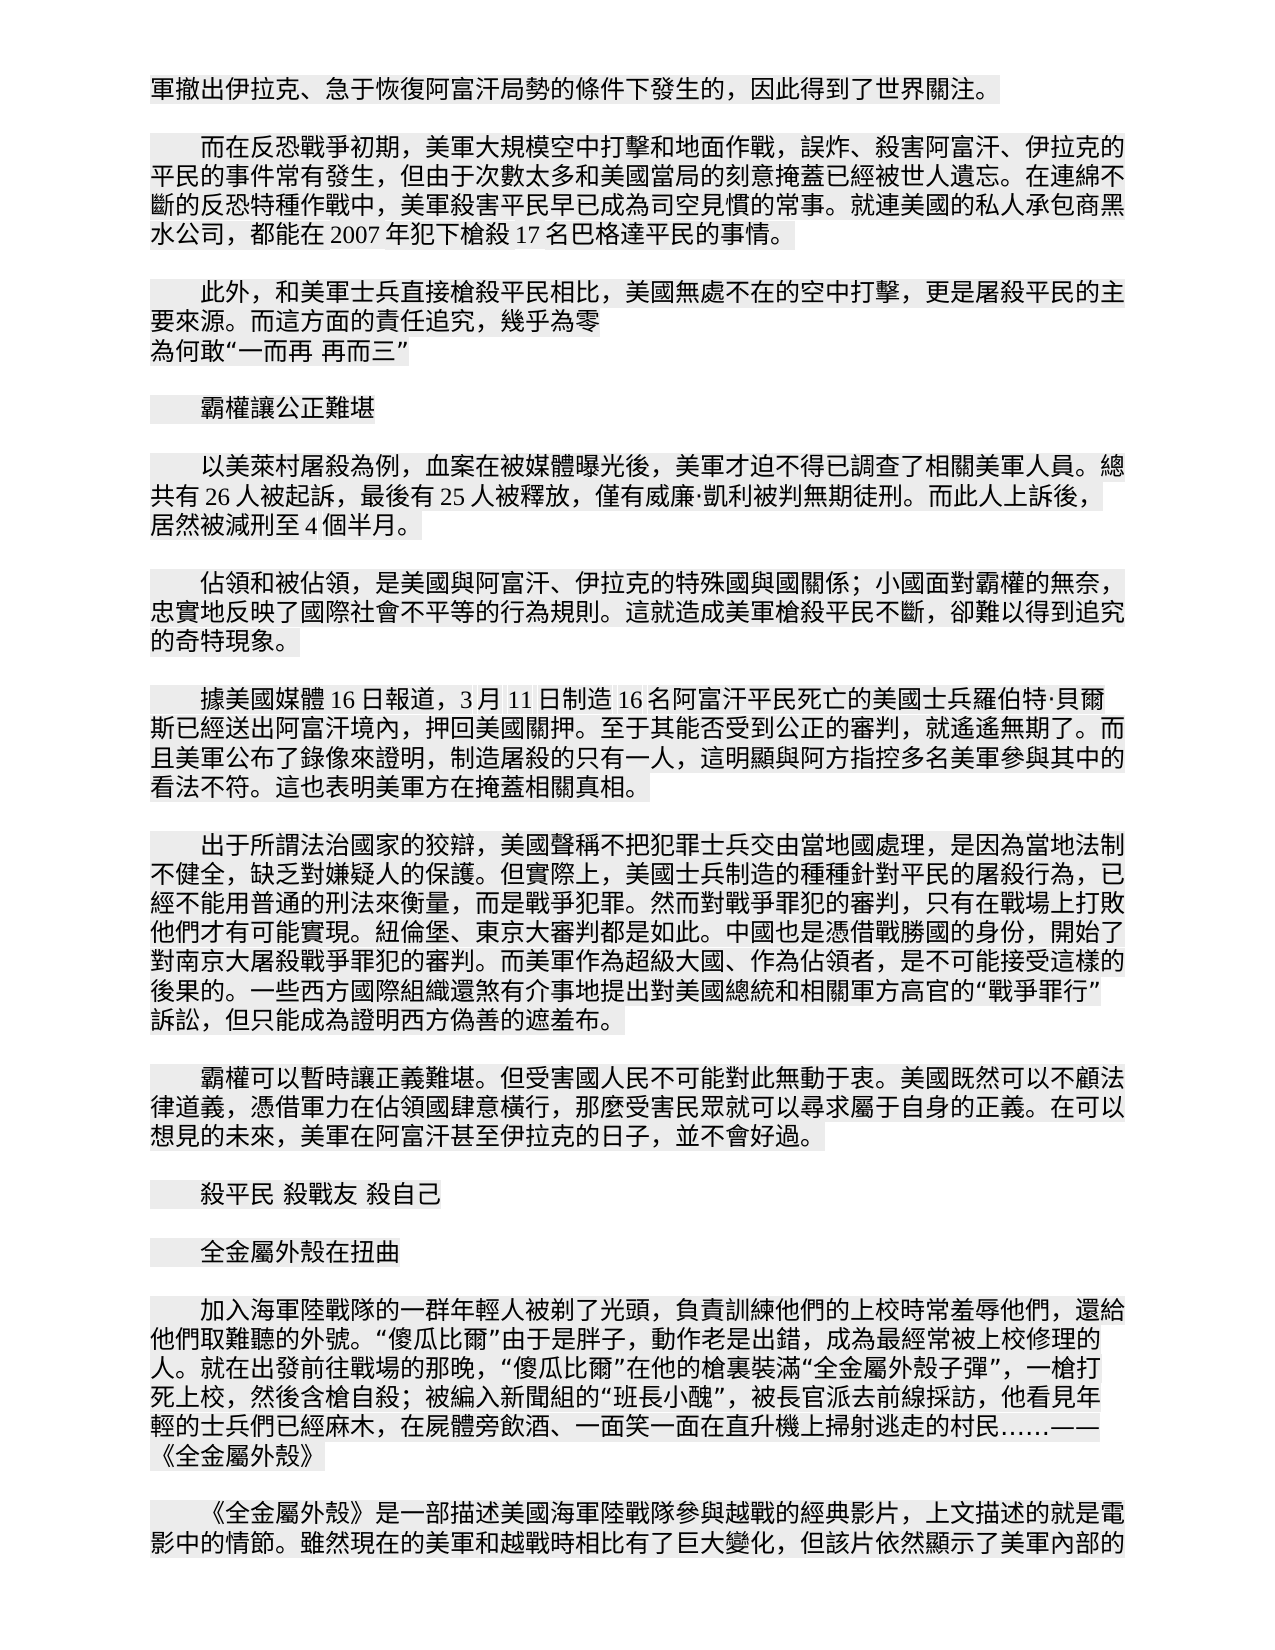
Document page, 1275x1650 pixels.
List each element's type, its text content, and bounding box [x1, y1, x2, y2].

text 屢屢屠殺無辜平民 美國大兵如此瘋狂為哪般？ 2012年03月19日 16:44:28 來源： 北京晚報 新華微博 近日，美軍士兵羅伯特‧貝爾斯走出位于坎大哈省的軍事基地，闖入附近村莊，槍殺了16名正在睡夢中的阿富汗平民，這一惡性事件引起了世界各國媒體的廣泛關注。美軍被譽為世界上最強大的軍隊，但荷槍實彈的美軍士兵卻常常發生槍擊作戰地區平民的惡性事件。是霸權主義作祟，還是戰場和軍隊扭曲了人性？美國總統奧巴馬顯然已無暇思考這個問題，因為美軍槍殺16名阿富汗平民事件已經成為了阿富汗反美運動的新導火索。那麼，今天就讓我們先來分析一下個中原因。 動輒拿平民開刀 “美式屠殺”由來已久 沒有任何警告，屠殺就開始了。在越南美萊村的一座寺廟裏，大約20名婦女和兒童全部被從身後射來的步槍子彈打死。一名美軍士兵端著M-16步槍朝兩個正在走路的小男孩開槍，大一點的男孩倒在另一個男孩身上想保護他，士兵就朝他們不斷開槍，直到兩個男孩都死去。另外一群婦女兒童被命令沿著一條水渠排好，隨後美軍士兵把他們全部射倒。其中一個渾身是血的小男孩從水渠裏爬出來。美軍士兵追上他，把他扔進溝裏，又向他開槍…… ——美萊村大屠殺 即便從西方媒體本身的報道來看，駐外美軍槍殺阿富汗平民的事件也不是一次兩次了。甚至可以說，美軍一線士兵動輒拿平民開刀的“泄憤”方式，已經成為一種惡劣的傳統。 上面描述的就是發生在1968年3月的越戰美萊村大屠殺，是美軍槍殺平民的一個典型代表。當時一個連的美軍，在兩個連的掩護下，進入越南的美萊村，清剿所謂的“越南民族解放陣線第48營”，沒發現任何敵人。然而，由威廉‧凱利少尉率領的士兵，開始朝著他們認為有敵人的地方肆意地開槍。這場大屠殺曝光後，震驚了整個世界。美國官方的說法是槍殺了128人，而實際的數字有500人。 不過，美萊村的大屠殺，只不過喚醒了世人：所謂美國這個民主國家的軍隊，照樣能幹出禽獸不如的事情。但從美軍本身來講，並沒有多大的改觀。只要美軍還在發動對外戰爭，只要美軍依然有海外基地，這種獸行就依然上演。反恐戰爭就開創了美軍屠殺平民的新階段。 和克林頓政府時期的非接觸作戰相比，布什政府的反恐戰爭加入了大規模地面作戰的內容，這也為美軍屠殺平民創立了條件。實際上，這次美軍士兵槍殺阿富汗平民，是在美軍撤出伊拉克、急于恢復阿富汗局勢的條件下發生的，因此得到了世界關注。 而在反恐戰爭初期，美軍大規模空中打擊和地面作戰，誤炸、殺害阿富汗、伊拉克的平民的事件常有發生，但由于次數太多和美國當局的刻意掩蓋已經被世人遺忘。在連綿不斷的反恐特種作戰中，美軍殺害平民早已成為司空見慣的常事。就連美國的私人承包商黑水公司，都能在2007年犯下槍殺17名巴格達平民的事情。 此外，和美軍士兵直接槍殺平民相比，美國無處不在的空中打擊，更是屠殺平民的主要來源。而這方面的責任追究，幾乎為零 為何敢“一而再 再而三” 霸權讓公正難堪 以美萊村屠殺為例，血案在被媒體曝光後，美軍才迫不得已調查了相關美軍人員。總共有26人被起訴，最後有25人被釋放，僅有威廉‧凱利被判無期徒刑。而此人上訴後，居然被減刑至4個半月。 佔領和被佔領，是美國與阿富汗、伊拉克的特殊國與國關係；小國面對霸權的無奈，忠實地反映了國際社會不平等的行為規則。這就造成美軍槍殺平民不斷，卻難以得到追究的奇特現象。 據美國媒體16日報道，3月11日制造16名阿富汗平民死亡的美國士兵羅伯特‧貝爾斯已經送出阿富汗境內，押回美國關押。至于其能否受到公正的審判，就遙遙無期了。而且美軍公布了錄像來證明，制造屠殺的只有一人，這明顯與阿方指控多名美軍參與其中的看法不符。這也表明美軍方在掩蓋相關真相。 出于所謂法治國家的狡辯，美國聲稱不把犯罪士兵交由當地國處理，是因為當地法制不健全，缺乏對嫌疑人的保護。但實際上，美國士兵制造的種種針對平民的屠殺行為，已經不能用普通的刑法來衡量，而是戰爭犯罪。然而對戰爭罪犯的審判，只有在戰場上打敗他們才有可能實現。紐倫堡、東京大審判都是如此。中國也是憑借戰勝國的身份，開始了對南京大屠殺戰爭罪犯的審判。而美軍作為超級大國、作為佔領者，是不可能接受這樣的後果的。一些西方國際組織還煞有介事地提出對美國總統和相關軍方高官的“戰爭罪行”訴訟，但只能成為證明西方偽善的遮羞布。 霸權可以暫時讓正義難堪。但受害國人民不可能對此無動于衷。美國既然可以不顧法律道義，憑借軍力在佔領國肆意橫行，那麼受害民眾就可以尋求屬于自身的正義。在可以想見的未來，美軍在阿富汗甚至伊拉克的日子，並不會好過。 殺平民 殺戰友 殺自己 全金屬外殼在扭曲 加入海軍陸戰隊的一群年輕人被剃了光頭，負責訓練他們的上校時常羞辱他們，還給他們取難聽的外號。“傻瓜比爾”由于是胖子，動作老是出錯，成為最經常被上校修理的人。就在出發前往戰場的那晚，“傻瓜比爾”在他的槍裏裝滿“全金屬外殼子彈”，一槍打死上校，然後含槍自殺；被編入新聞組的“班長小醜”，被長官派去前線採訪，他看見年輕的士兵們已經麻木，在屍體旁飲酒、一面笑一面在直升機上掃射逃走的村民……——《全金屬外殼》 《全金屬外殼》是一部描述美國海軍陸戰隊參與越戰的經典影片，上文描述的就是電影中的情節。雖然現在的美軍和越戰時相比有了巨大變化，但該片依然顯示了美軍內部的“痼疾”。 軍隊是特殊的武裝集團，有著自己的行為準則。而軍隊越是在不友好的地區、越是在佔領國，其神經就繃得越緊，就越容易發生針對平民的暴力事件。這在其他國家軍隊也有表現，例如韓國軍隊曾在參加越戰時，制造了死亡近2000人的延年-福平大屠殺；以色列軍隊也經常發生槍擊巴勒斯坦平民事件。 然而美軍的特殊之處在于，二戰後至今的60多年，美軍已經深深楔入了全球事務之中。美軍士兵的身影出現在世界各地。尤其是冷戰之後，美軍的活動越來越頻繁。這種看不到盡頭的戰爭，對美軍士兵造成巨大的心理壓力。 有美軍心理專家專門向國會作證稱，有30%的地面部隊在第三次部署時都會出現嚴重的心理問題。有人統計10萬名反恐戰爭美軍老兵，有三分之一患有心理疾病。2007年的美軍自殺率甚至創下了1980年以來的最高點。常年的徵戰，再加上陌生的環境、對當地人的不信任，這種種因素足以讓鏡頭面前分發糖果的美國大兵轉變成心理變態的惡魔。 一些心理扭曲的美軍官兵不但殺平民，就連自己人也照樣下手。美軍中女兵被強姦、士兵被虐殺事件層出不窮。華裔美軍士兵陳宇暉、廖梓源不堪受辱自殺就是典型的例證。 而且，美軍戰場管理漏洞大。軍隊參戰，就有戰場管理的問題。就拿槍殺16名平民的美軍士兵羅伯特‧貝爾斯來說，他的戰友、班長、排長當時在哪裏？羅伯特‧貝爾斯攜槍獨自離開軍事基地，怎麼會無人知曉？ 殺平民、殺戰友、甚至自殺，顯示了當前美軍極為糟糕的心理狀態。但這不能把美軍打扮成戰爭受害者，更不能成為美軍逃避懲罰的理由，因為戰爭是美國強加給別人的。美國大規模、有組織的戰爭犯罪如果得不到制止，遲早有一天會給美國乃至世界安全帶來重大危害。鄭文浩 多少平民死于槍下 轟炸南聯盟 500多人 以美國為首的北約1999年對南聯盟的轟炸持續了78天，在10萬多平方公裏的土地上投下了大約80000枚炸彈。 阿富汗戰爭 6000至9000人 這個統計有三個主要數據，新罕布什爾大學教授認為直接死于聯軍的阿富汗平民達到8300人以上，“人權觀察”組織的統計是6000人以上，聯合國阿富汗援助團的統計為5500至6500人。 伊拉克戰爭 66081人以上 數據來自維基解密文件。文件將死亡人群分為四類：66081名平民；23984名“敵軍”；15196名伊拉克士兵；3771名美軍和聯軍士兵。可見死亡最多的是平民。 最近十多年 約8萬人 鑒于對利比亞平民的死亡尚無統計數字，從目前的零星統計看，聯軍轟炸很可能已導致上百平民死亡。由此估算，從南聯盟軍事幹預至今，已致死平民約8萬人。 http://big5.xinhuanet.com/gate/big5/news.xinhuanet.com/world/2012-03/19/c_122853999_3.htm [150, 75, 1125, 1558]
